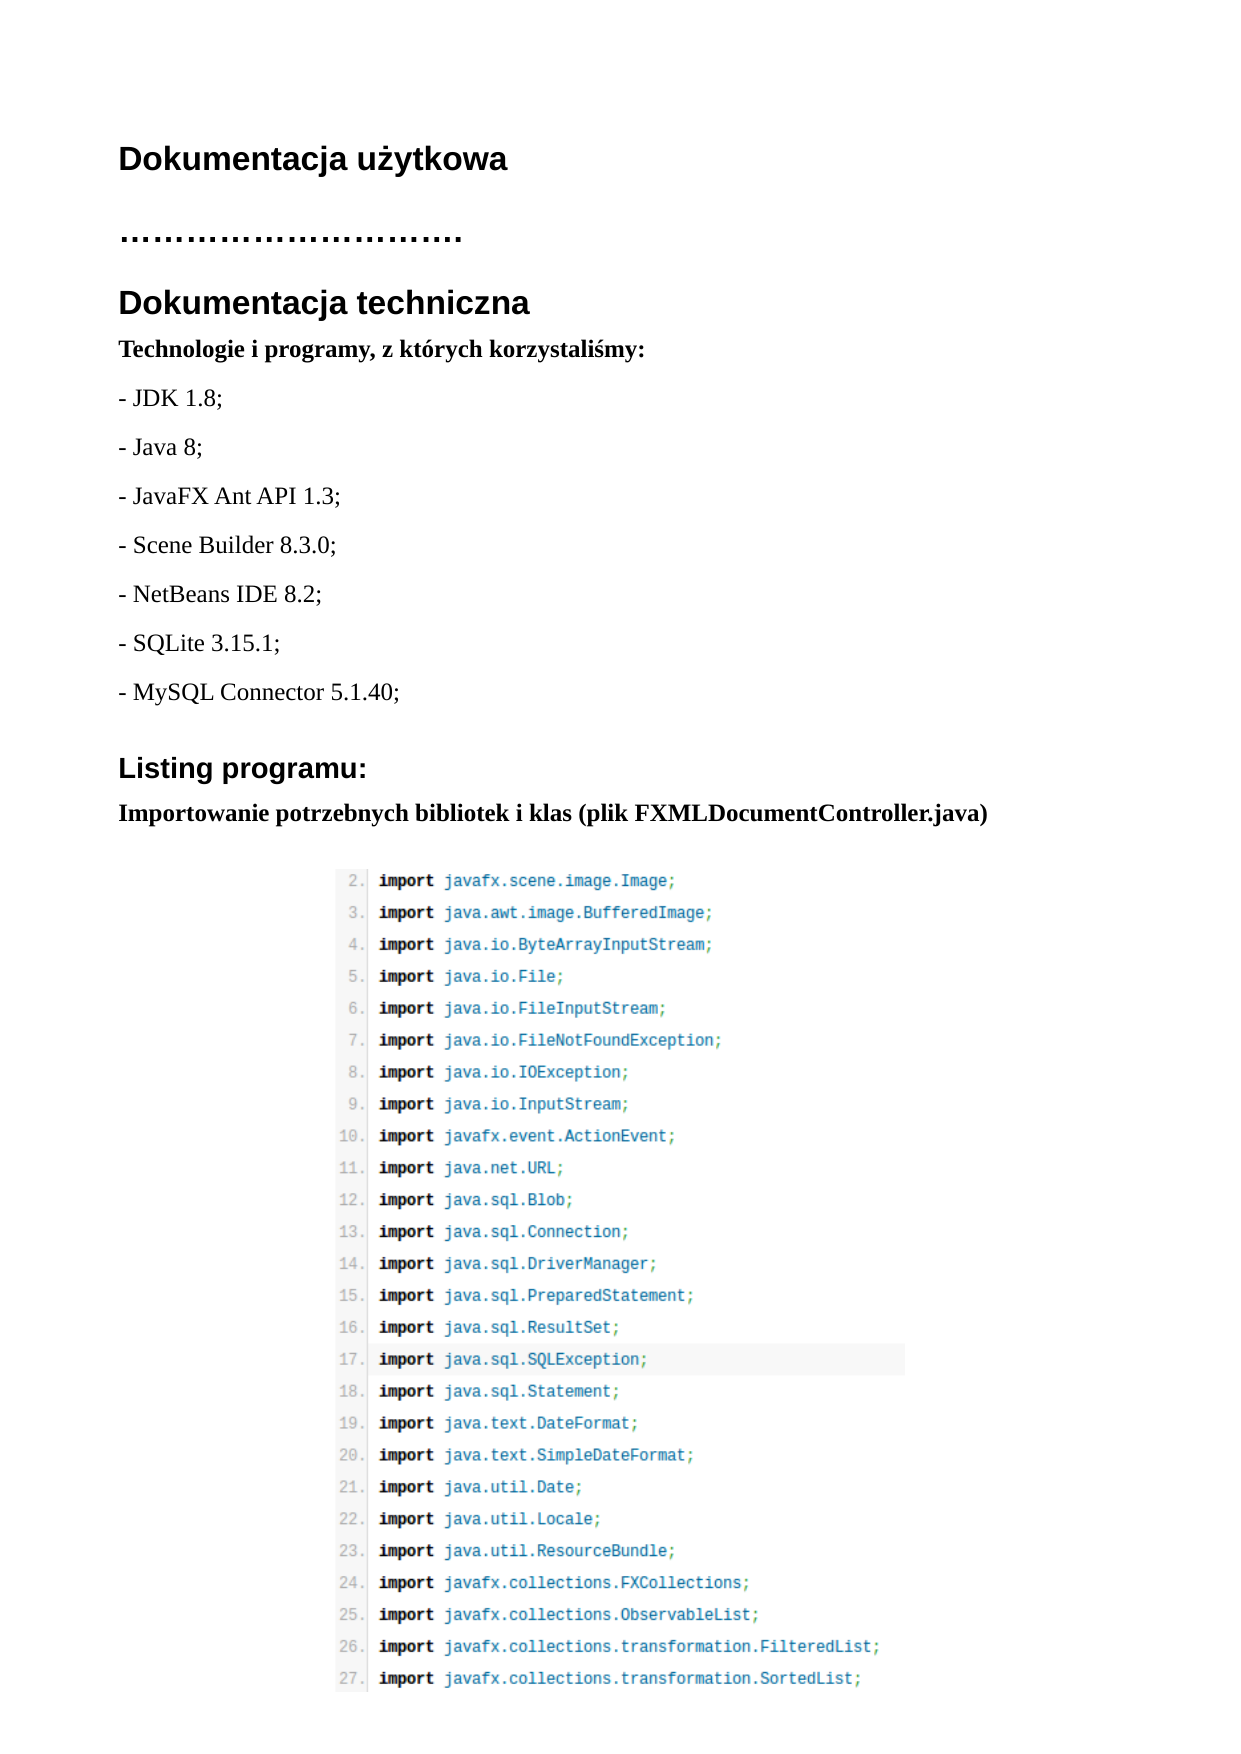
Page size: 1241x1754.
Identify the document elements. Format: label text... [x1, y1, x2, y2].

text - Scene Builder 8.3.0; [118, 530, 1122, 559]
text - Java 8; [118, 432, 1122, 461]
text - SQLite 3.15.1; [118, 628, 1122, 657]
subtitle Dokumentacja użytkowa [118, 139, 1122, 178]
subtitle Listing programu: [118, 752, 1122, 785]
text Importowanie potrzebnych bibliotek i klas (plik FXMLDocumentController.java) [118, 798, 1122, 826]
text - JDK 1.8; [118, 383, 1122, 412]
subtitle …………………………. [118, 211, 1122, 249]
text Technologie i programy, z których korzystaliśmy: [118, 334, 1122, 363]
text - NetBeans IDE 8.2; [118, 579, 1122, 608]
text - JavaFX Ant API 1.3; [118, 481, 1122, 510]
picture [335, 869, 905, 1692]
subtitle Dokumentacja techniczna [118, 283, 1122, 322]
text - MySQL Connector 5.1.40; [118, 677, 1122, 706]
